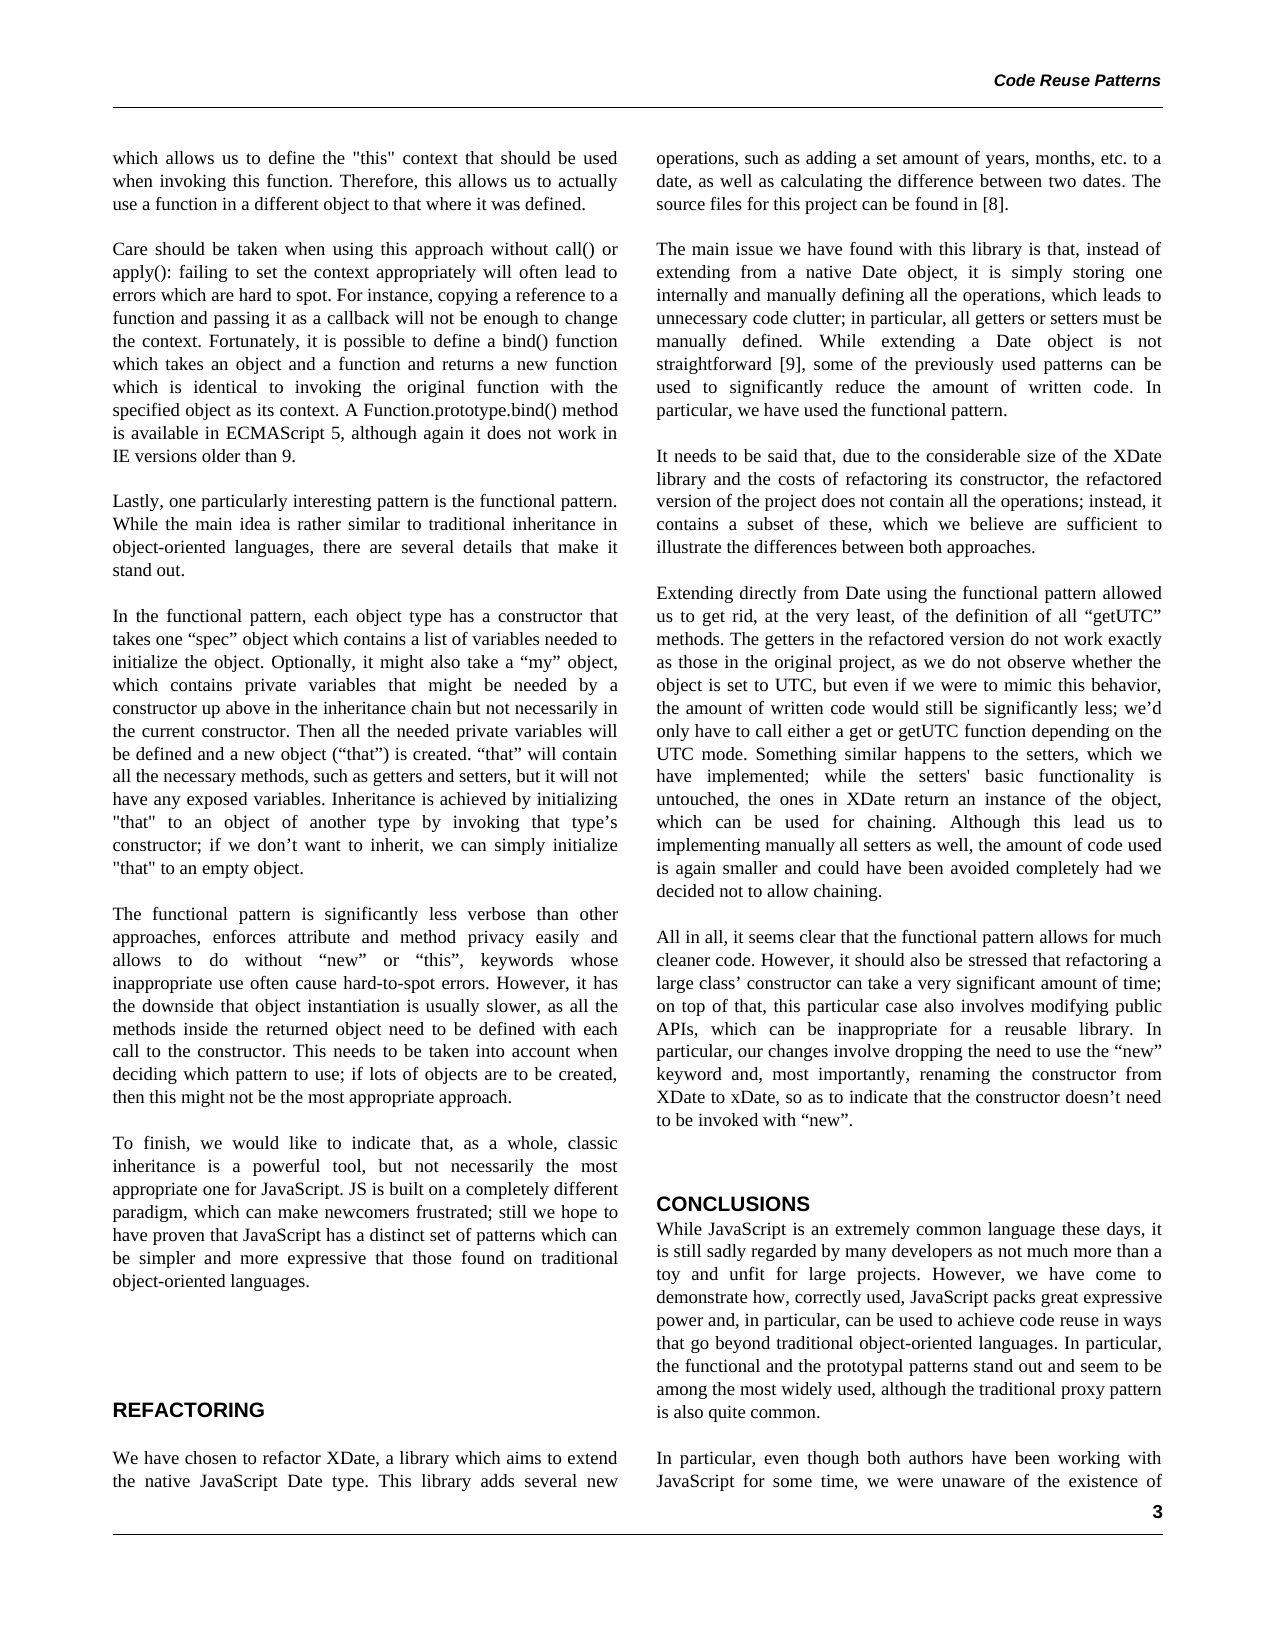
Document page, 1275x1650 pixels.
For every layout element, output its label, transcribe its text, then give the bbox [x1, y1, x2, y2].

text In particular, even though both authors have been working with JavaScript for some time, we were unaware of the existence of [656, 1446, 1163, 1492]
text which allows us to define the "this" context that should be used when invoking this function. Therefore, this allows us to actually use a function in a different object to that where it was defined. [112, 146, 619, 214]
text All in all, it seems clear that the functional pattern allows for much cleaner code. However, it should also be stressed that refactoring a large class’ constructor can take a very significant amount of time; on top of that, this particular case also involves modifying public APIs, which can be inappropriate for a reusable library. In particular, our changes involve dropping the need to use the “new” keyword and, most importantly, renaming the constructor from XDate to xDate, so as to indicate that the constructor doesn’t need to be invoked with “new”. [656, 925, 1163, 1131]
subtitle CONCLUSIONS [656, 1192, 1163, 1217]
text It needs to be said that, due to the considerable size of the XDate library and the costs of refactoring its constructor, the refactored version of the project does not contain all the operations; instead, it contains a subset of these, which we believe are sufficient to illustrate the differences between both approaches. [656, 444, 1163, 558]
text operations, such as adding a set amount of years, months, etc. to a date, as well as calculating the difference between two dates. The source files for this project can be found in [8]. [656, 146, 1163, 214]
text Extending directly from Date using the functional pattern allowed us to get rid, at the very least, of the definition of all “getUTC” methods. The getters in the refactored version do not work exactly as those in the original project, as we do not observe whether the object is set to UTC, but even if we were to mimic this behavior, the amount of written code would still be significantly less; we’d only have to call either a get or getUTC function depending on the UTC mode. Something similar happens to the setters, which we have implemented; while the setters' basic functionality is untouched, the ones in XDate return an instance of the object, which can be used for chaining. Although this lead us to implementing manually all setters as well, the amount of code used is again smaller and could have been avoided completely had we decided not to allow chaining. [656, 581, 1163, 902]
subtitle REFACTORING [112, 1398, 619, 1423]
text We have chosen to refactor XDate, a library which aims to extend the native JavaScript Date type. This library adds several new [112, 1446, 619, 1492]
text While JavaScript is an extremely common language these days, it is still sadly regarded by many developers as not much more than a toy and unfit for large projects. However, we have come to demonstrate how, correctly used, JavaScript packs great expressive power and, in particular, can be used to achieve code reuse in ways that go beyond traditional object-oriented languages. In particular, the functional and the prototypal patterns stand out and seem to be among the most widely used, although the traditional proxy pattern is also quite common. [656, 1217, 1163, 1423]
text Lastly, one particularly interesting pattern is the functional pattern. While the main idea is rather similar to traditional inheritance in object-oriented languages, there are several details that make it stand out. [112, 489, 619, 581]
text The functional pattern is significantly less verbose than other approaches, enforces attribute and method privacy easily and allows to do without “new” or “this”, keywords whose inappropriate use often cause hard-to-spot errors. However, it has the downside that object instantiation is usually slower, as all the methods inside the returned object need to be defined with each call to the constructor. This needs to be taken into account when deciding which pattern to use; if lots of objects are to be created, then this might not be the most appropriate approach. [112, 902, 619, 1108]
text Care should be taken when using this approach without call() or apply(): failing to set the context appropriately will often lead to errors which are hard to spot. For instance, copying a reference to a function and passing it as a callback will not be enough to change the context. Fortunately, it is possible to define a bind() function which takes an object and a function and returns a new function which is identical to invoking the original function with the specified object as its context. A Function.prototype.bind() method is available in ECMAScript 5, although again it does not work in IE versions older than 9. [112, 237, 619, 467]
text To finish, we would like to indicate that, as a whole, classic inheritance is a powerful tool, but not necessarily the most appropriate one for JavaScript. JS is built on a completely different paradigm, which can make newcomers frustrated; still we hope to have proven that JavaScript has a distinct set of patterns which can be simpler and more expressive that those found on traditional object-oriented languages. [112, 1131, 619, 1292]
text The main issue we have found with this library is that, instead of extending from a native Date object, it is simply storing one internally and manually defining all the operations, which leads to unnecessary code clutter; in particular, all getters or setters must be manually defined. While extending a Date object is not straightforward [9], some of the previously used patterns can be used to significantly reduce the amount of written code. In particular, we have used the functional pattern. [656, 237, 1163, 421]
text In the functional pattern, each object type has a constructor that takes one “spec” object which contains a list of variables needed to initialize the object. Optionally, it might also take a “my” object, which contains private variables that might be needed by a constructor up above in the inheritance chain but not necessarily in the current constructor. Then all the needed private variables will be defined and a new object (“that”) is created. “that” will contain all the necessary methods, such as getters and setters, but it will not have any exposed variables. Inheritance is achieved by initializing "that" to an object of another type by invoking that type’s constructor; if we don’t want to inherit, we can simply initialize "that" to an empty object. [112, 604, 619, 879]
